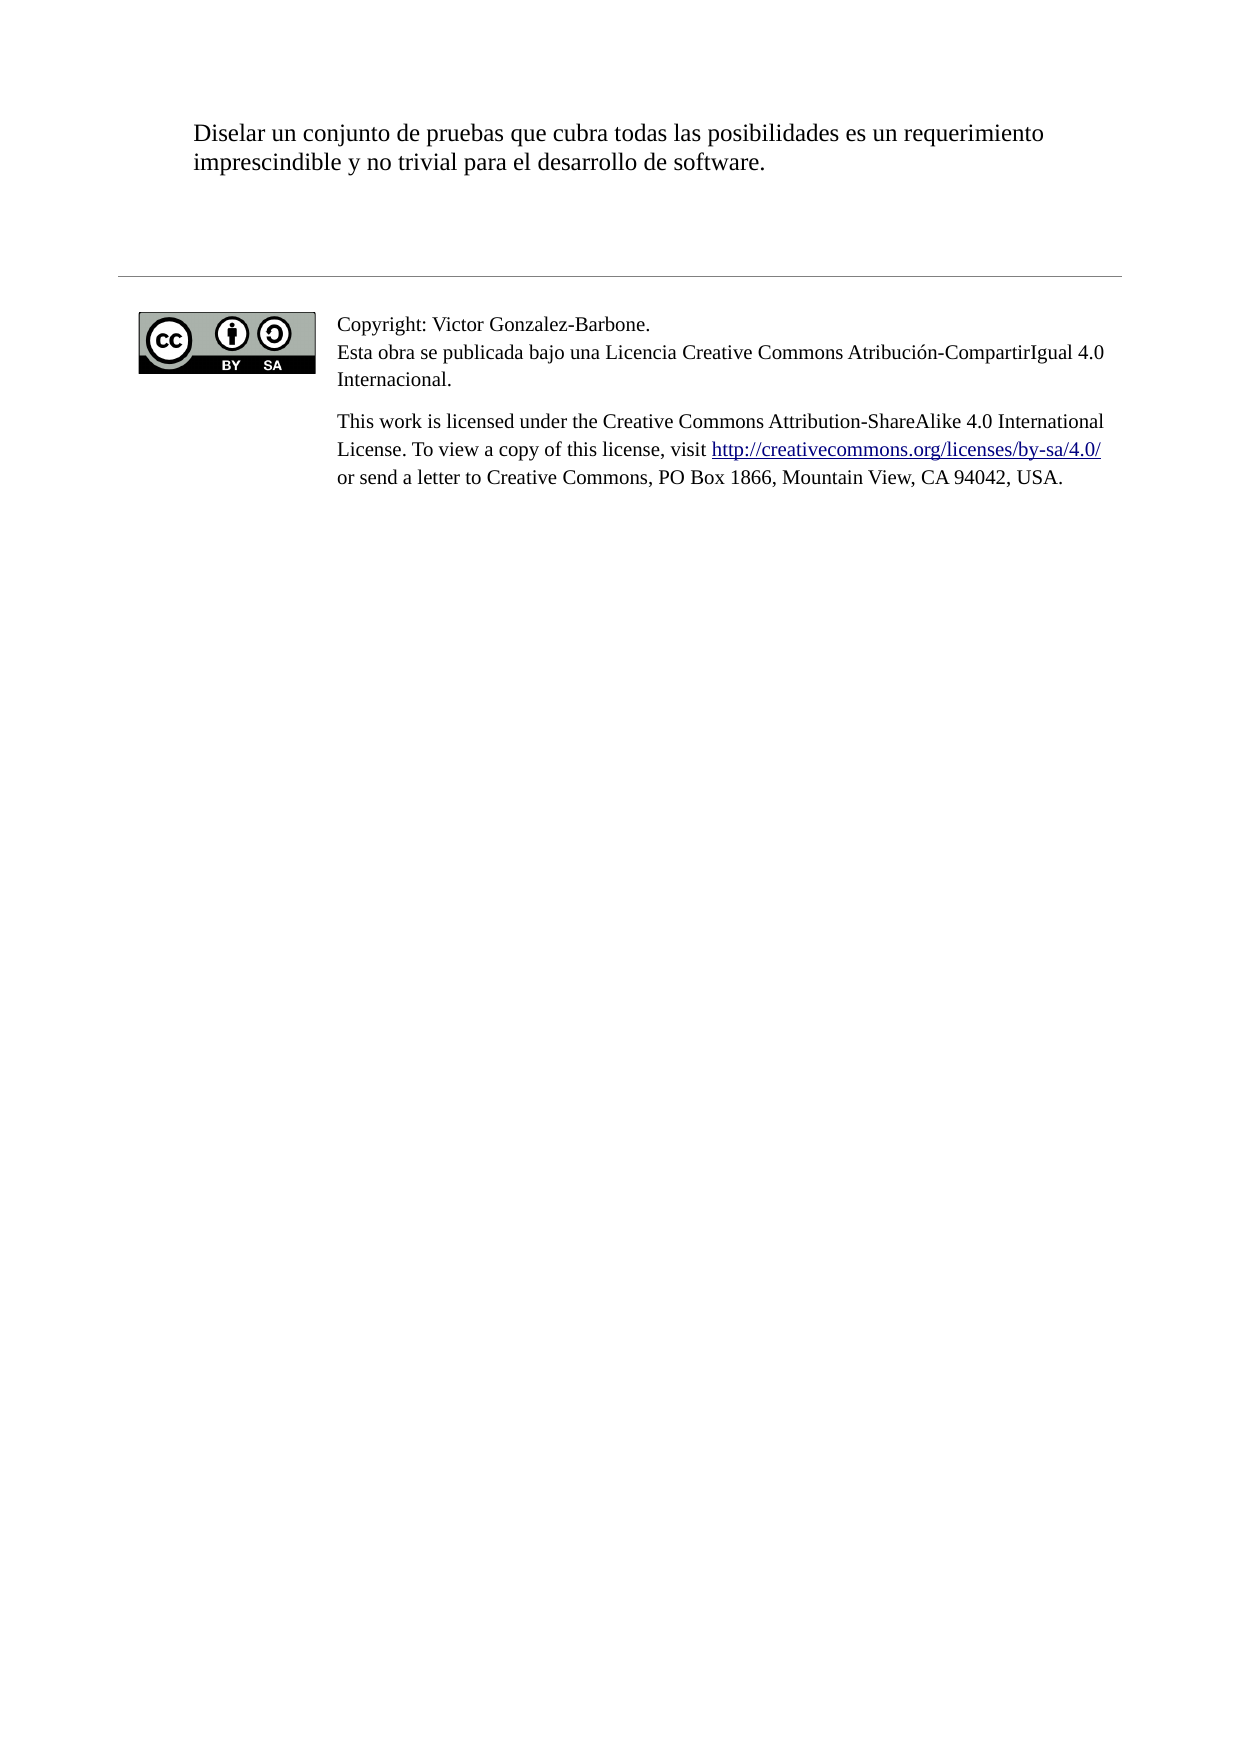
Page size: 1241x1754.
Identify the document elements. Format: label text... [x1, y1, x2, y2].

table_header Copyright: Victor Gonzalez-Barbone. Esta obra se publicada bajo una Licencia Creative Commons Atribución-CompartirIgual 4.0 Internacional. This work is licensed under the Creative Commons Attribution-ShareAlike 4.0 International License. To view a copy of this license, visit http://creativecommons.org/licenses/by-sa/4.0/ or send a letter to Creative Commons, PO Box 1866, Mountain View, CA 94042, USA. [331, 306, 1123, 513]
picture [138, 312, 316, 374]
list Diselar un conjunto de pruebas que cubra todas las posibilidades es un requerimiento imprescindible y no trivial para el desarrollo de software. [156, 118, 1122, 176]
table_header [124, 306, 331, 513]
